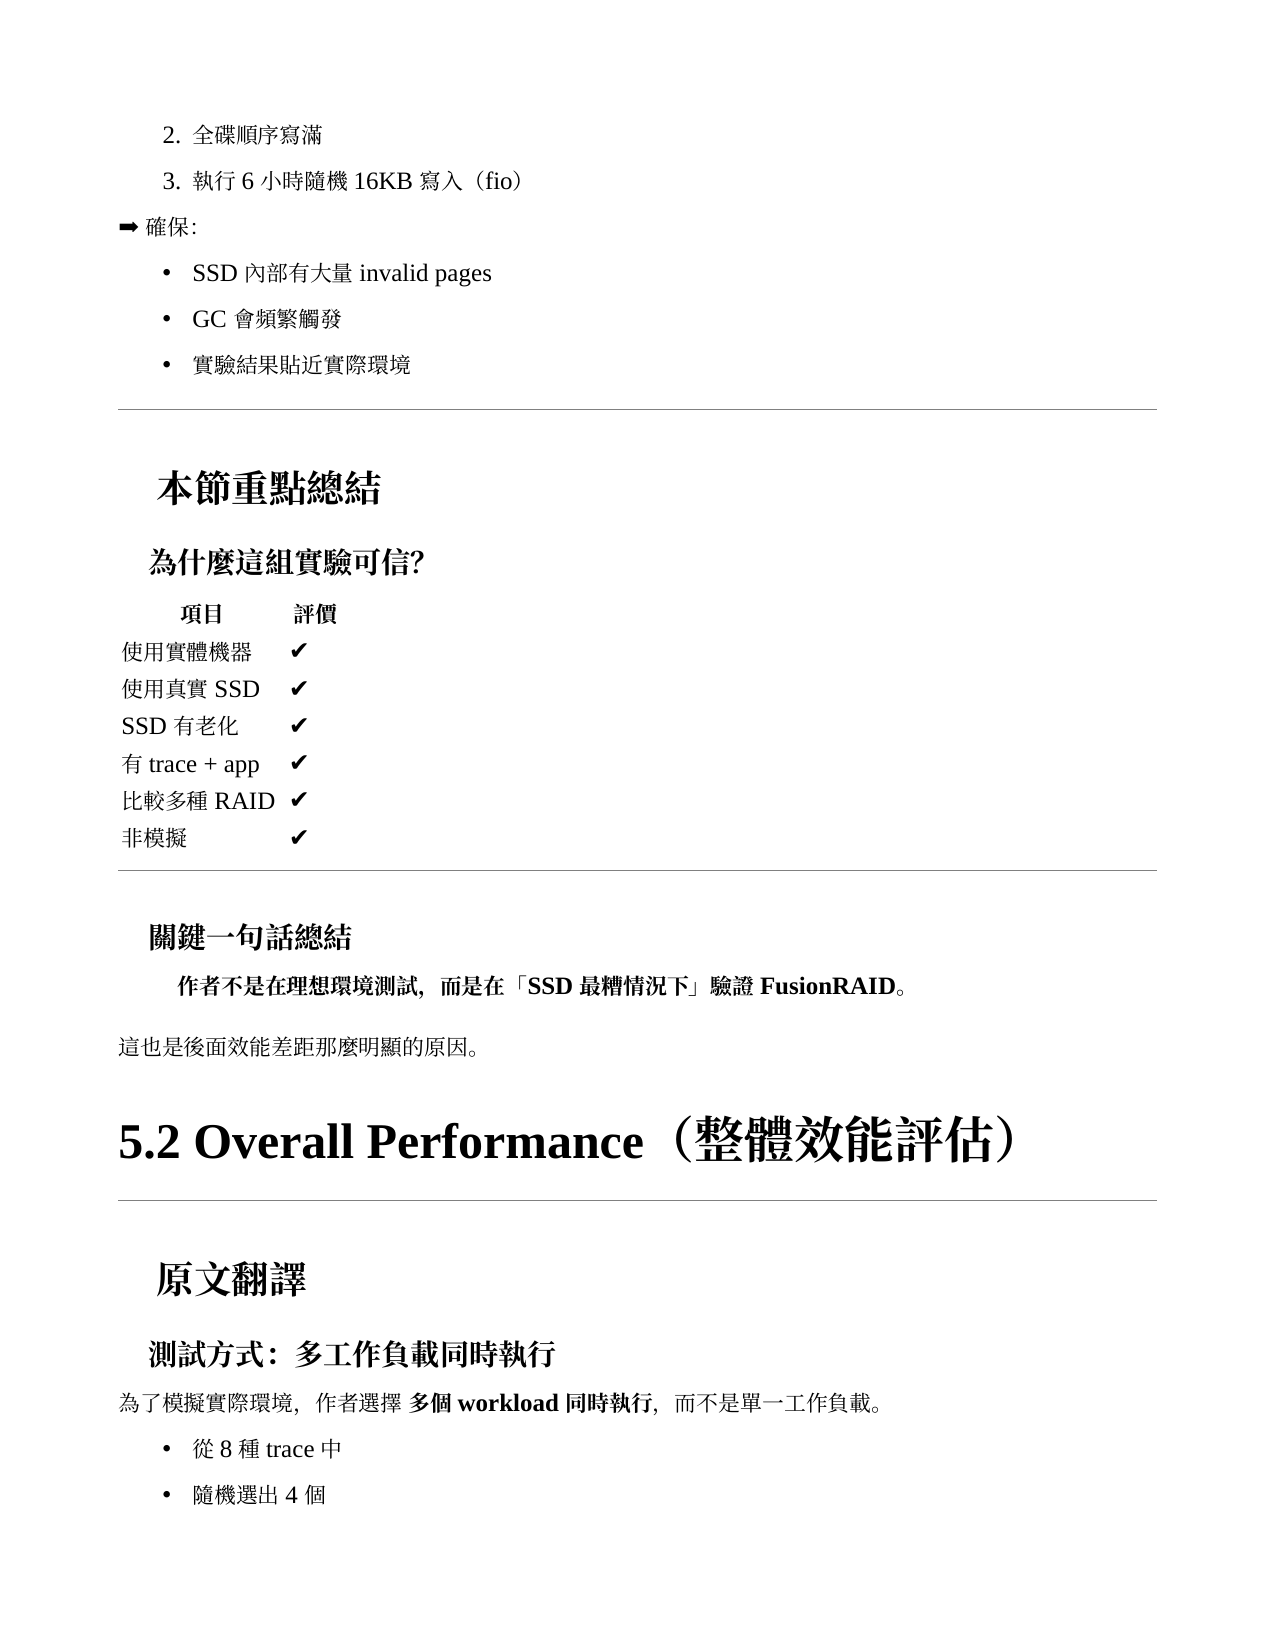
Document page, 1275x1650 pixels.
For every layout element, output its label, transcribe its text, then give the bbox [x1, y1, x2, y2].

list 從 8 種 trace 中 [162, 1432, 1157, 1463]
subtitle 📌 關鍵一句話總結 [118, 915, 1157, 957]
table_header 評價 [286, 595, 344, 632]
list 隨機選出 4 個 [162, 1478, 1157, 1509]
table_cell SSD 有老化 [118, 707, 286, 744]
subtitle 🔹 測試方式：多工作負載同時執行 [118, 1331, 1157, 1373]
table_cell ✔ [286, 707, 344, 744]
table_cell ✔ [286, 669, 344, 707]
table_cell 非模擬 [118, 819, 286, 856]
table_cell 有 trace + app [118, 744, 286, 781]
list 執行 6 小時隨機 16KB 寫入（fio） [162, 164, 1157, 196]
text 為了模擬實際環境，作者選擇 多個 workload 同時執行，而不是單一工作負載。 [118, 1386, 1157, 1417]
subtitle 📘 原文翻譯 [118, 1251, 1157, 1304]
list SSD 內部有大量 invalid pages [162, 256, 1157, 288]
table_cell ✔ [286, 632, 344, 669]
table_cell 比較多種 RAID [118, 781, 286, 818]
list 實驗結果貼近實際環境 [162, 348, 1157, 380]
subtitle 5.2 Overall Performance（整體效能評估） [118, 1101, 1157, 1173]
table_cell 使用實體機器 [118, 632, 286, 669]
table_cell 使用真實 SSD [118, 669, 286, 707]
table_header 項目 [118, 595, 286, 632]
subtitle 🧠 本節重點總結 [118, 459, 1157, 513]
table_cell ✔ [286, 819, 344, 856]
text ➡️ 確保： [118, 210, 1157, 242]
text 這也是後面效能差距那麼明顯的原因。 [118, 1030, 1157, 1061]
table_cell ✔ [286, 744, 344, 781]
table_cell ✔ [286, 781, 344, 818]
list 全碟順序寫滿 [162, 118, 1157, 149]
text 作者不是在理想環境測試，而是在「SSD 最糟情況下」驗證 FusionRAID。 [177, 969, 1098, 1001]
list GC 會頻繁觸發 [162, 302, 1157, 334]
subtitle ✅ 為什麼這組實驗可信？ [118, 540, 1157, 582]
